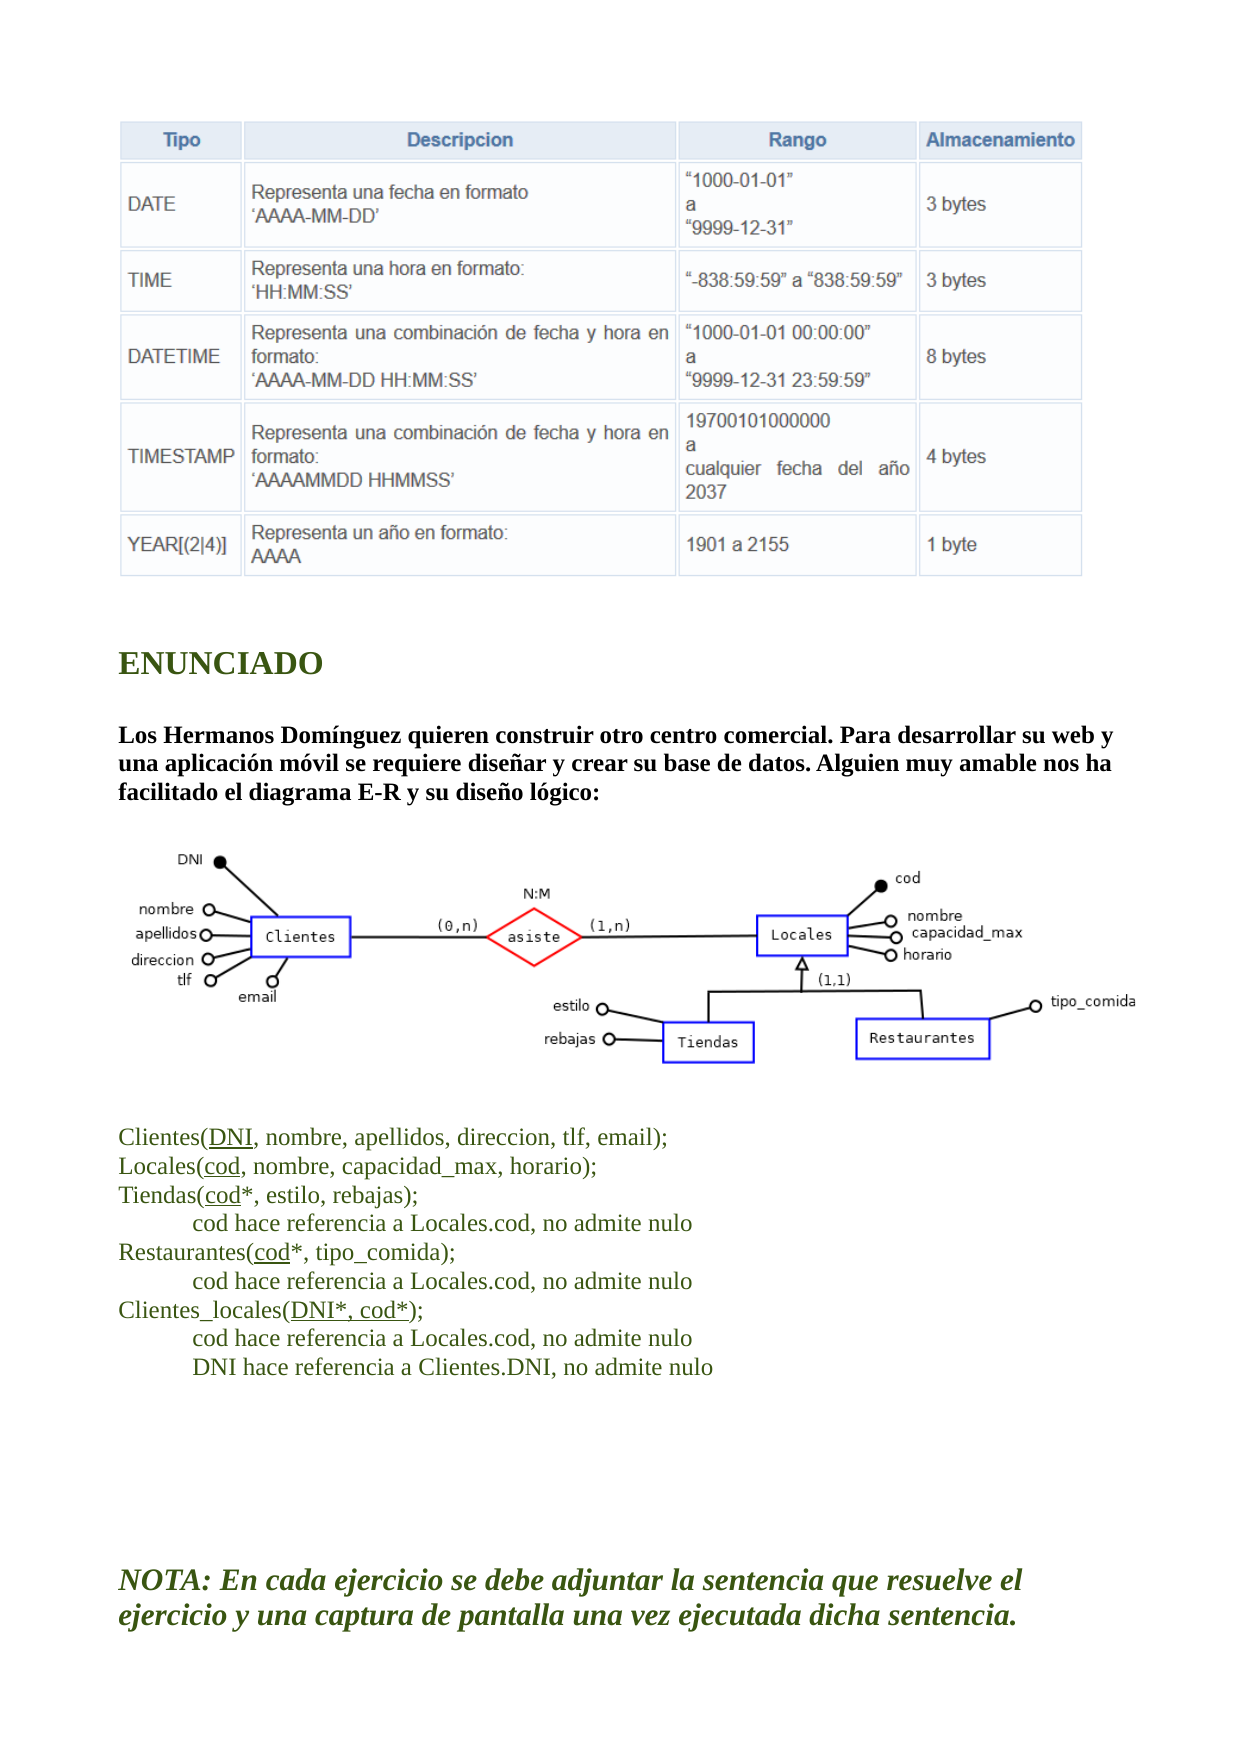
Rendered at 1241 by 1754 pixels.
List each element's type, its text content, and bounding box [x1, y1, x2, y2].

text cod hace referencia a Locales.cod, no admite nulo [118, 1266, 1122, 1295]
text ENUNCIADO [118, 643, 1122, 681]
text Locales(cod, nombre, capacidad_max, horario); [118, 1151, 1122, 1180]
text cod hace referencia a Locales.cod, no admite nulo [118, 1208, 1122, 1237]
text Los Hermanos Domínguez quieren construir otro centro comercial. Para desarrollar su web y una aplicación móvil se requiere diseñar y crear su base de datos. Alguien muy amable nos ha facilitado el diagrama E-R y su diseño lógico: [118, 720, 1122, 806]
text Clientes(DNI, nombre, apellidos, direccion, tlf, email); [118, 1122, 1122, 1151]
picture [118, 118, 1087, 581]
text Clientes_locales(DNI*, cod*); [118, 1295, 1122, 1323]
text Restaurantes(cod*, tipo_comida); [118, 1237, 1122, 1266]
picture [131, 851, 1136, 1064]
text Tiendas(cod*, estilo, rebajas); [118, 1180, 1122, 1208]
text cod hace referencia a Locales.cod, no admite nulo [118, 1323, 1122, 1352]
text NOTA: En cada ejercicio se debe adjuntar la sentencia que resuelve el ejercicio y una captura de pantalla una vez ejecutada dicha sentencia. [118, 1561, 1122, 1633]
text DNI hace referencia a Clientes.DNI, no admite nulo [118, 1352, 1122, 1381]
